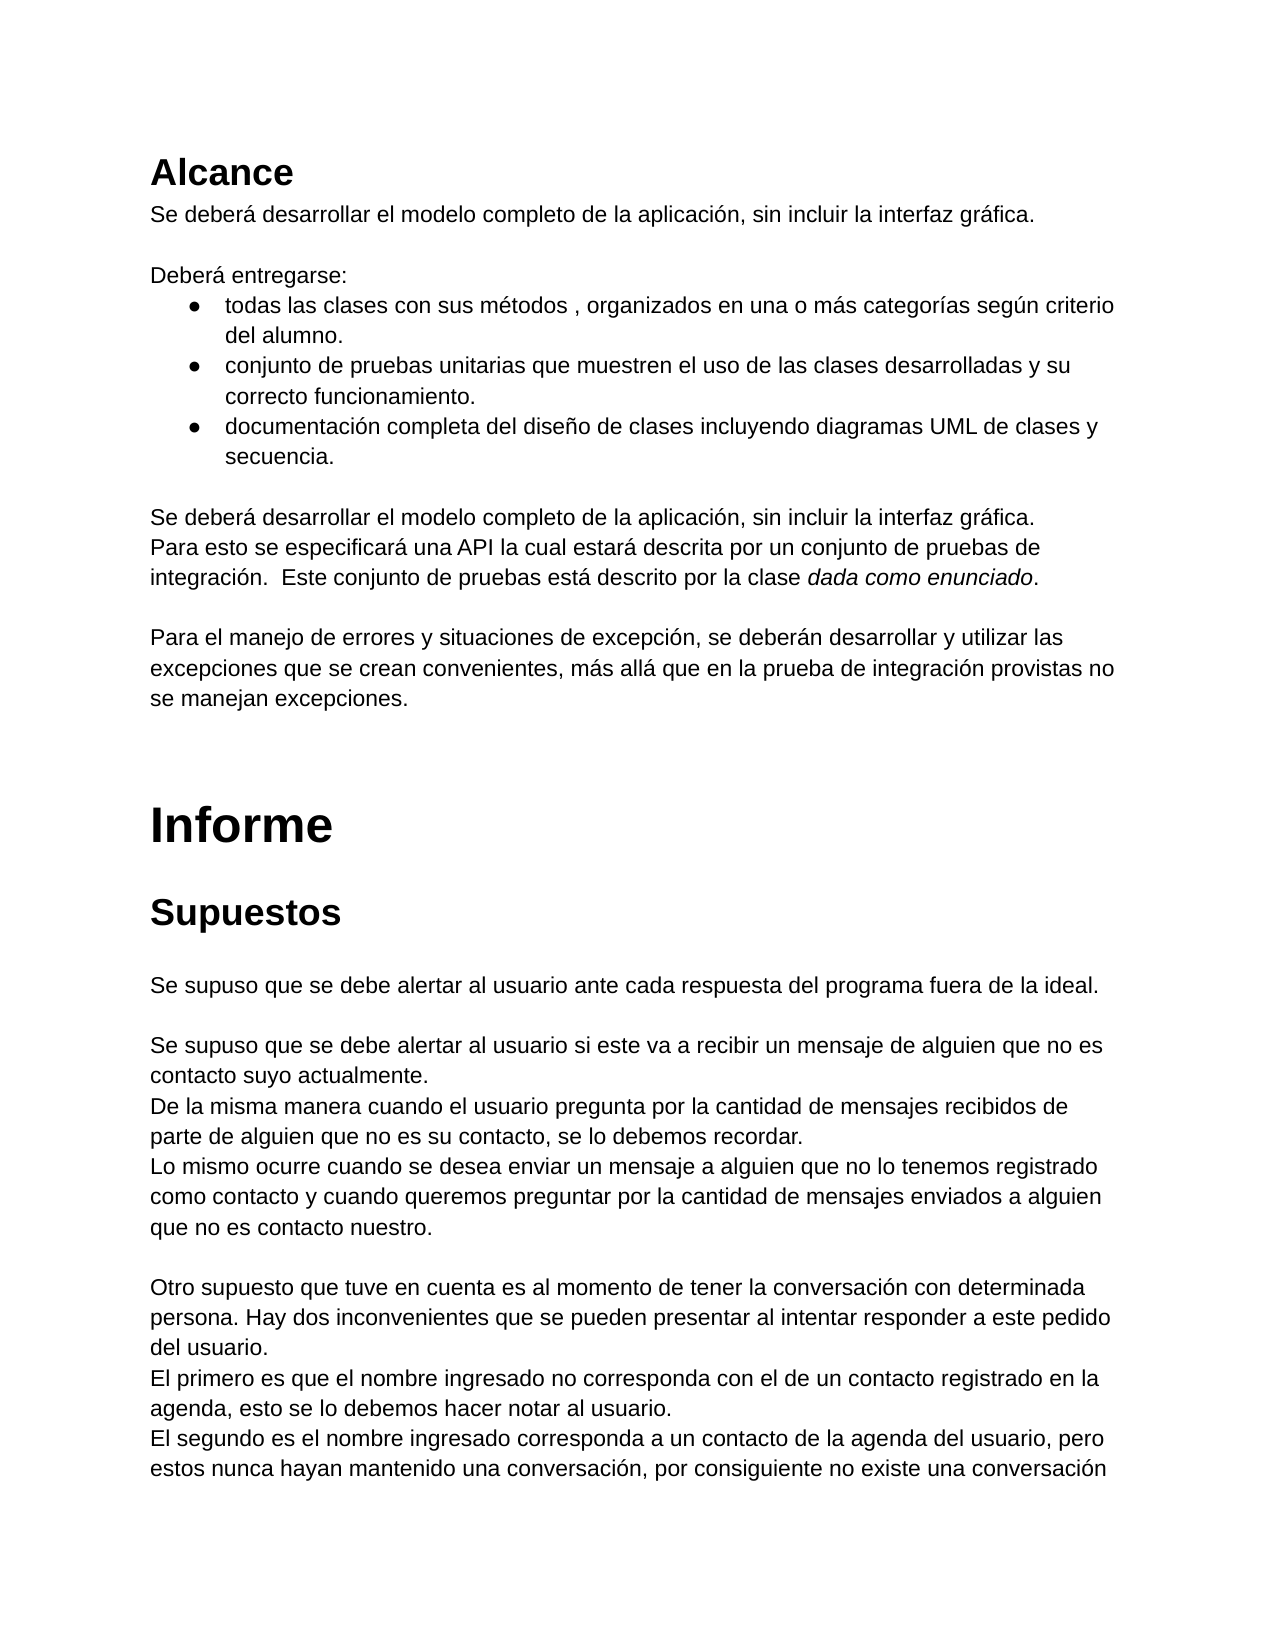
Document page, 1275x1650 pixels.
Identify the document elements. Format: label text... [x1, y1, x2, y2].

text De la misma manera cuando el usuario pregunta por la cantidad de mensajes recibidos de parte de alguien que no es su contacto, se lo debemos recordar. [150, 1093, 1125, 1149]
text Se supuso que se debe alertar al usuario si este va a recibir un mensaje de alguien que no es contacto suyo actualmente. [150, 1032, 1125, 1089]
subtitle Informe [150, 795, 1125, 853]
text Se deberá desarrollar el modelo completo de la aplicación, sin incluir la interfaz gráfica. [150, 503, 1125, 530]
text El segundo es el nombre ingresado corresponda a un contacto de la agenda del usuario, pero estos nunca hayan mantenido una conversación, por consiguiente no existe una conversación [150, 1425, 1125, 1482]
subtitle Alcance [150, 150, 1125, 193]
subtitle Supuestos [150, 890, 1125, 933]
text Para esto se especificará una API la cual estará descrita por un conjunto de pruebas de integración. Este conjunto de pruebas está descrito por la clase dada como enunciado. [150, 534, 1125, 590]
list documentación completa del diseño de clases incluyendo diagramas UML de clases y secuencia. [187, 413, 1125, 469]
text El primero es que el nombre ingresado no corresponda con el de un contacto registrado en la agenda, esto se lo debemos hacer notar al usuario. [150, 1364, 1125, 1421]
list todas las clases con sus métodos , organizados en una o más categorías según criterio del alumno. [187, 292, 1125, 349]
list conjunto de pruebas unitarias que muestren el uso de las clases desarrolladas y su correcto funcionamiento. [187, 352, 1125, 409]
text Lo mismo ocurre cuando se desea enviar un mensaje a alguien que no lo tenemos registrado como contacto y cuando queremos preguntar por la cantidad de mensajes enviados a alguien que no es contacto nuestro. [150, 1153, 1125, 1240]
text Para el manejo de errores y situaciones de excepción, se deberán desarrollar y utilizar las excepciones que se crean convenientes, más allá que en la prueba de integración provistas no se manejan excepciones. [150, 624, 1125, 711]
text Se deberá desarrollar el modelo completo de la aplicación, sin incluir la interfaz gráfica. [150, 201, 1125, 228]
text Otro supuesto que tuve en cuenta es al momento de tener la conversación con determinada persona. Hay dos inconvenientes que se pueden presentar al intentar responder a este pedido del usuario. [150, 1274, 1125, 1361]
text Se supuso que se debe alertar al usuario ante cada respuesta del programa fuera de la ideal. [150, 972, 1125, 998]
text Deberá entregarse: [150, 262, 1125, 288]
